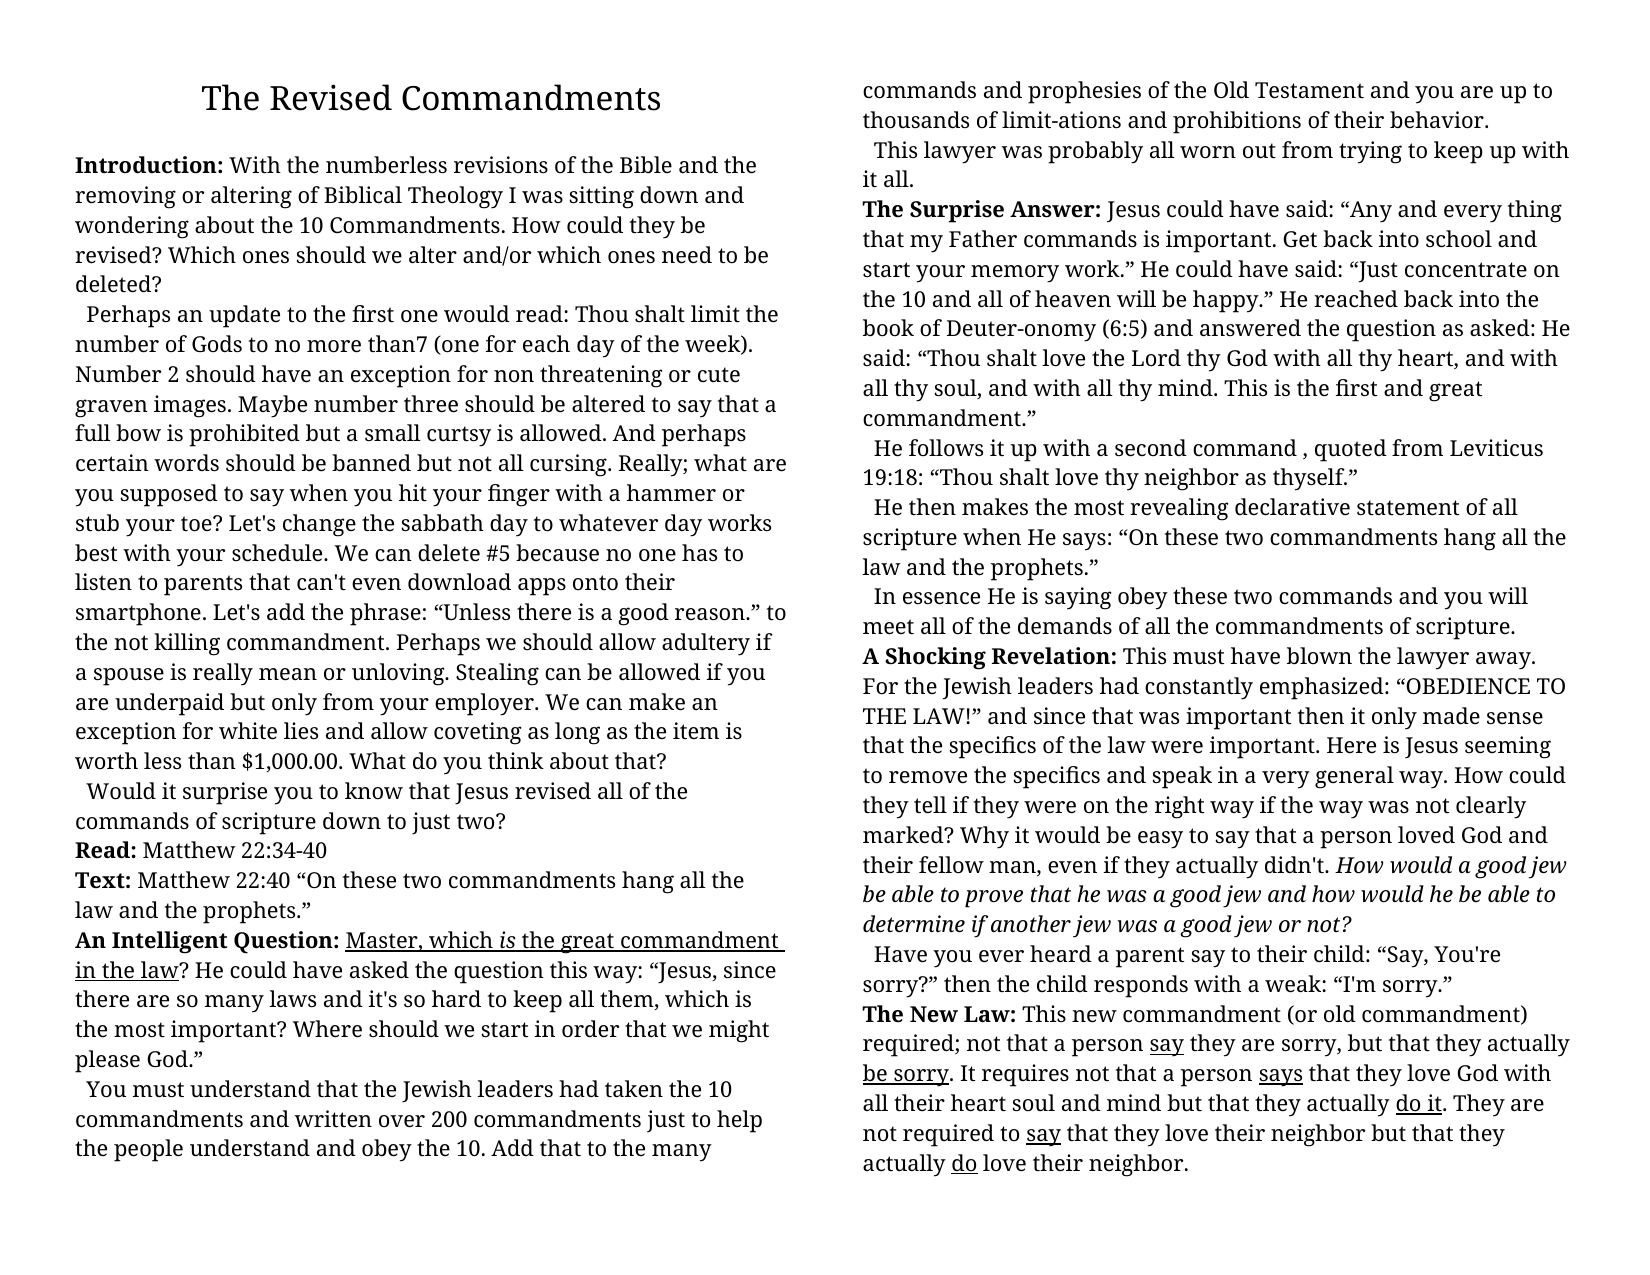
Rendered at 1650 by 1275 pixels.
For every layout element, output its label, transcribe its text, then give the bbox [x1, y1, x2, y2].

subtitle This lawyer was probably all worn out from trying to keep up with it all. [862, 134, 1575, 194]
text The Surprise Answer: Jesus could have said: “Any and every thing that my Father commands is important. Get back into school and start your memory work.” He could have said: “Just concentrate on the 10 and all of heaven will be happy.” He reached back into the book of Deuter-onomy (6:5) and answered the question as asked: He said: “Thou shalt love the Lord thy God with all thy heart, and with all thy soul, and with all thy mind. This is the first and great commandment.” [862, 194, 1575, 432]
text In essence He is saying obey these two commands and you will meet all of the demands of all the commandments of scripture. [862, 581, 1575, 641]
text The Revised Commandments [75, 75, 787, 120]
subtitle You must understand that the Jewish leaders had taken the 10 commandments and written over 200 commandments just to help the people understand and obey the 10. Add that to the many [75, 1074, 787, 1163]
text A Shocking Revelation: This must have blown the lawyer away. For the Jewish leaders had constantly emphasized: “OBEDIENCE TO THE LAW!” and since that was important then it only made sense that the specifics of the law were important. Here is Jesus seeming to remove the specifics and speak in a very general way. How could they tell if they were on the right way if the way was not clearly marked? Why it would be easy to say that a person loved God and their fellow man, even if they actually didn't. How would a good jew be able to prove that he was a good jew and how would he be able to determine if another jew was a good jew or not? [862, 641, 1575, 939]
subtitle An Intelligent Question: Master, which is the great commandment in the law? He could have asked the question this way: “Jesus, since there are so many laws and it's so hard to keep all them, which is the most important? Where should we start in order that we might please God.” [75, 925, 787, 1074]
subtitle Introduction: With the numberless revisions of the Bible and the removing or altering of Biblical Theology I was sitting down and wondering about the 10 Commandments. How could they be revised? Which ones should we alter and/or which ones need to be deleted? [75, 150, 787, 299]
text Read: Matthew 22:34-40 [75, 835, 787, 865]
text Text: Matthew 22:40 “On these two commandments hang all the law and the prophets.” [75, 865, 787, 925]
subtitle Perhaps an update to the first one would read: Thou shalt limit the number of Gods to no more than7 (one for each day of the week). Number 2 should have an exception for non threatening or cute graven images. Maybe number three should be altered to say that a full bow is prohibited but a small curtsy is allowed. And perhaps certain words should be banned but not all cursing. Really; what are you supposed to say when you hit your finger with a hammer or stub your toe? Let's change the sabbath day to whatever day works best with your schedule. We can delete #5 because no one has to listen to parents that can't even download apps onto their smartphone. Let's add the phrase: “Unless there is a good reason.” to the not killing commandment. Perhaps we should allow adultery if a spouse is really mean or unloving. Stealing can be allowed if you are underpaid but only from your employer. We can make an exception for white lies and allow coveting as long as the item is worth less than $1,000.00. What do you think about that? [75, 299, 787, 776]
text He then makes the most revealing declarative statement of all scripture when He says: “On these two commandments hang all the law and the prophets.” [862, 492, 1575, 581]
text He follows it up with a second command , quoted from Leviticus 19:18: “Thou shalt love thy neighbor as thyself.” [862, 432, 1575, 492]
text Have you ever heard a parent say to their child: “Say, You're sorry?” then the child responds with a weak: “I'm sorry.” [862, 939, 1575, 998]
subtitle commands and prophesies of the Old Testament and you are up to thousands of limit-ations and prohibitions of their behavior. [862, 75, 1575, 134]
text The New Law: This new commandment (or old commandment) required; not that a person say they are sorry, but that they actually be sorry. It requires not that a person says that they love God with all their heart soul and mind but that they actually do it. They are not required to say that they love their neighbor but that they actually do love their neighbor. [862, 998, 1575, 1177]
subtitle Would it surprise you to know that Jesus revised all of the commands of scripture down to just two? [75, 776, 787, 835]
